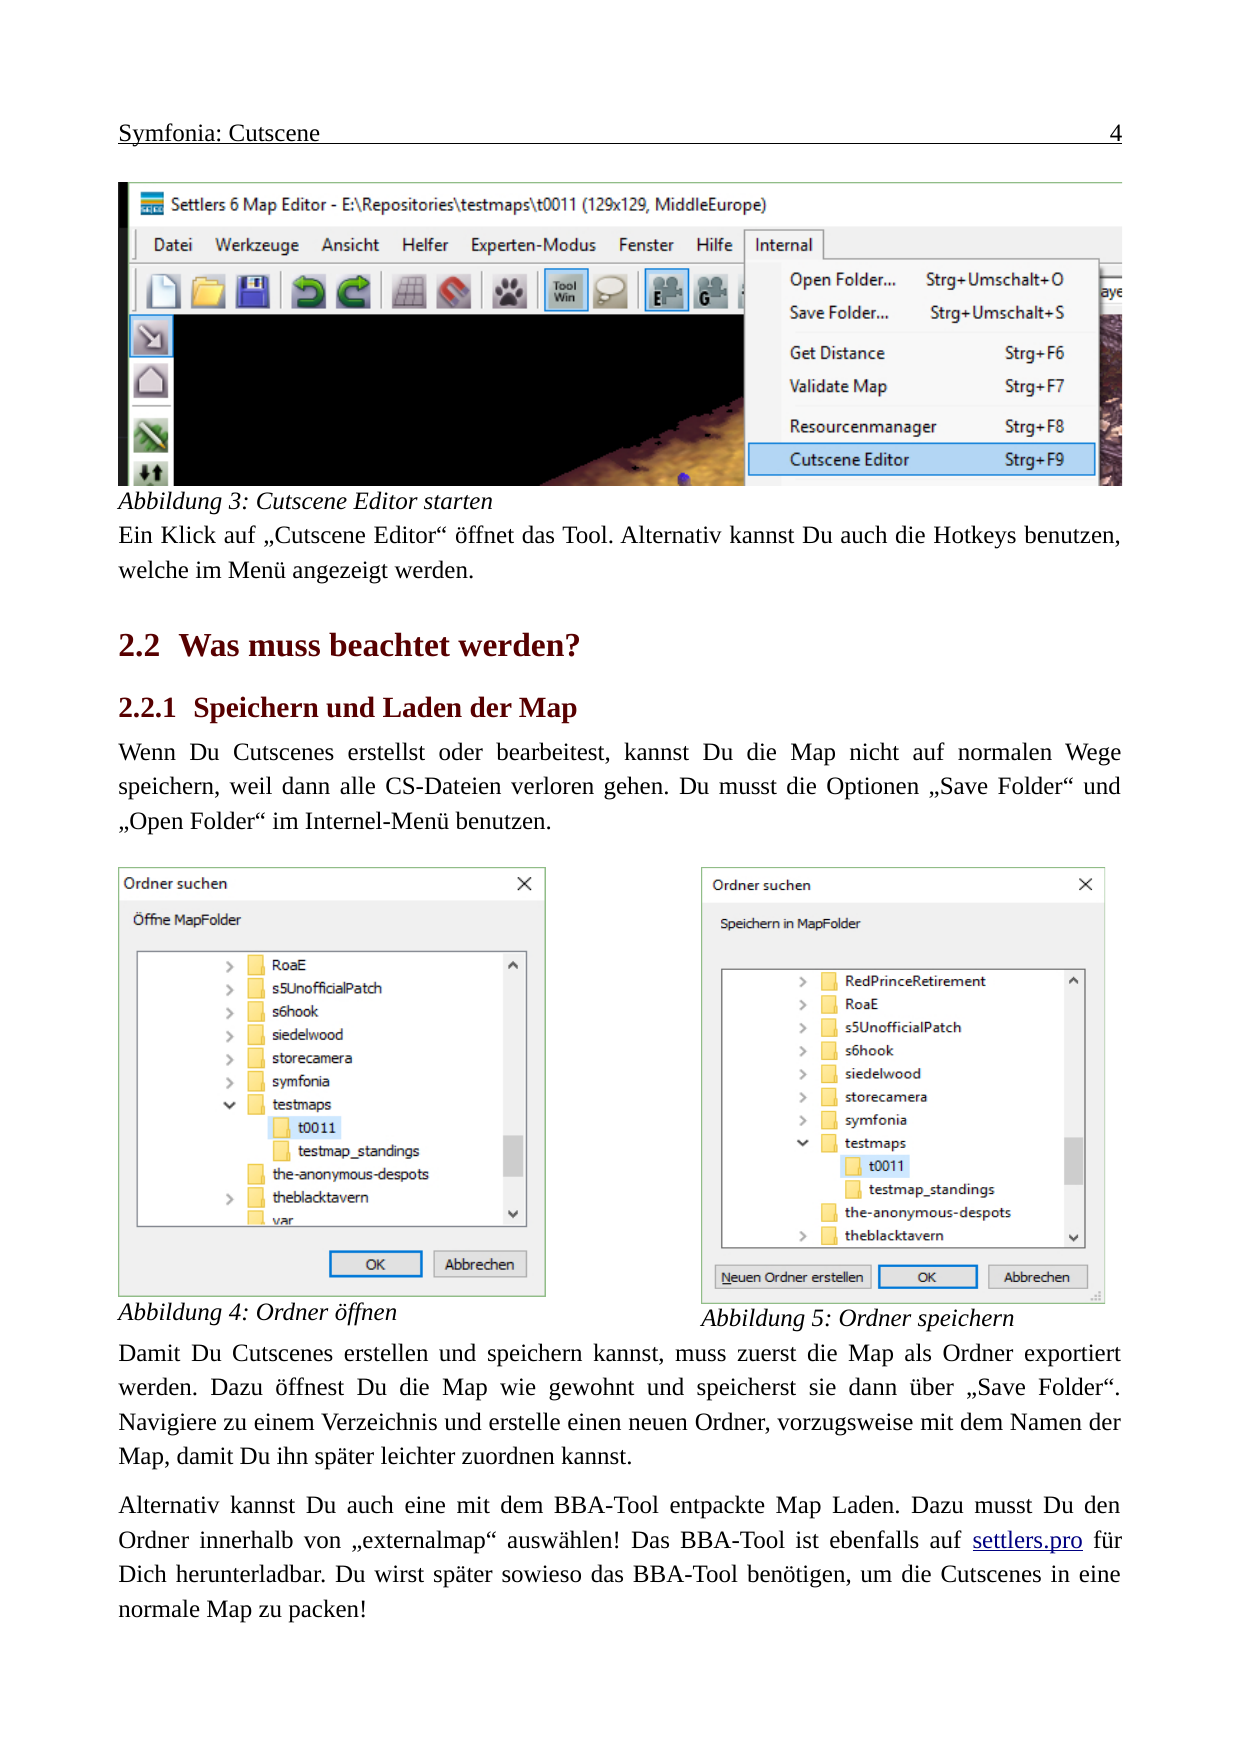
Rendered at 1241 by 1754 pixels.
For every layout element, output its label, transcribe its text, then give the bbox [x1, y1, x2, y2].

picture [701, 867, 1106, 1304]
text Damit Du Cutscenes erstellen und speichern kannst, muss zuerst die Map als Ordner exportiert werden. Dazu öffnest Du die Map wie gewohnt und speicherst sie dann über „Save Folder“. Navigiere zu einem Verzeichnis und erstelle einen neuen Ordner, vorzugsweise mit dem Namen der Map, damit Du ihn später leichter zuordnen kannst. [118, 855, 1122, 1470]
text Abbildung 3: Cutscene Editor starten [118, 486, 1122, 515]
text Abbildung 5: Ordner speichern [701, 867, 1122, 1332]
subtitle Was muss beachtet werden? [118, 625, 1122, 663]
text Alternativ kannst Du auch eine mit dem BBA-Tool entpackte Map Laden. Dazu musst Du den Ordner innerhalb von „externalmap“ auswählen! Das BBA-Tool ist ebenfalls auf settlers.pro für Dich herunterladbar. Du wirst später sowieso das BBA-Tool benötigen, um die Cutscenes in eine normale Map zu packen! [118, 1490, 1122, 1622]
subtitle Speichern und Laden der Map [118, 691, 1122, 724]
text Abbildung 4: Ordner öffnen [118, 867, 554, 1325]
text Wenn Du Cutscenes erstellst oder bearbeitest, kannst Du die Map nicht auf normalen Wege speichern, weil dann alle CS-Dateien verloren gehen. Du musst die Optionen „Save Folder“ und „Open Folder“ im Internel-Menü benutzen. [118, 737, 1122, 834]
text Ein Klick auf „Cutscene Editor“ öffnet das Tool. Alternativ kannst Du auch die Hotkeys benutzen, welche im Menü angezeigt werden. [118, 515, 1122, 584]
picture [118, 182, 1123, 486]
text [118, 170, 1122, 182]
picture [118, 867, 546, 1297]
